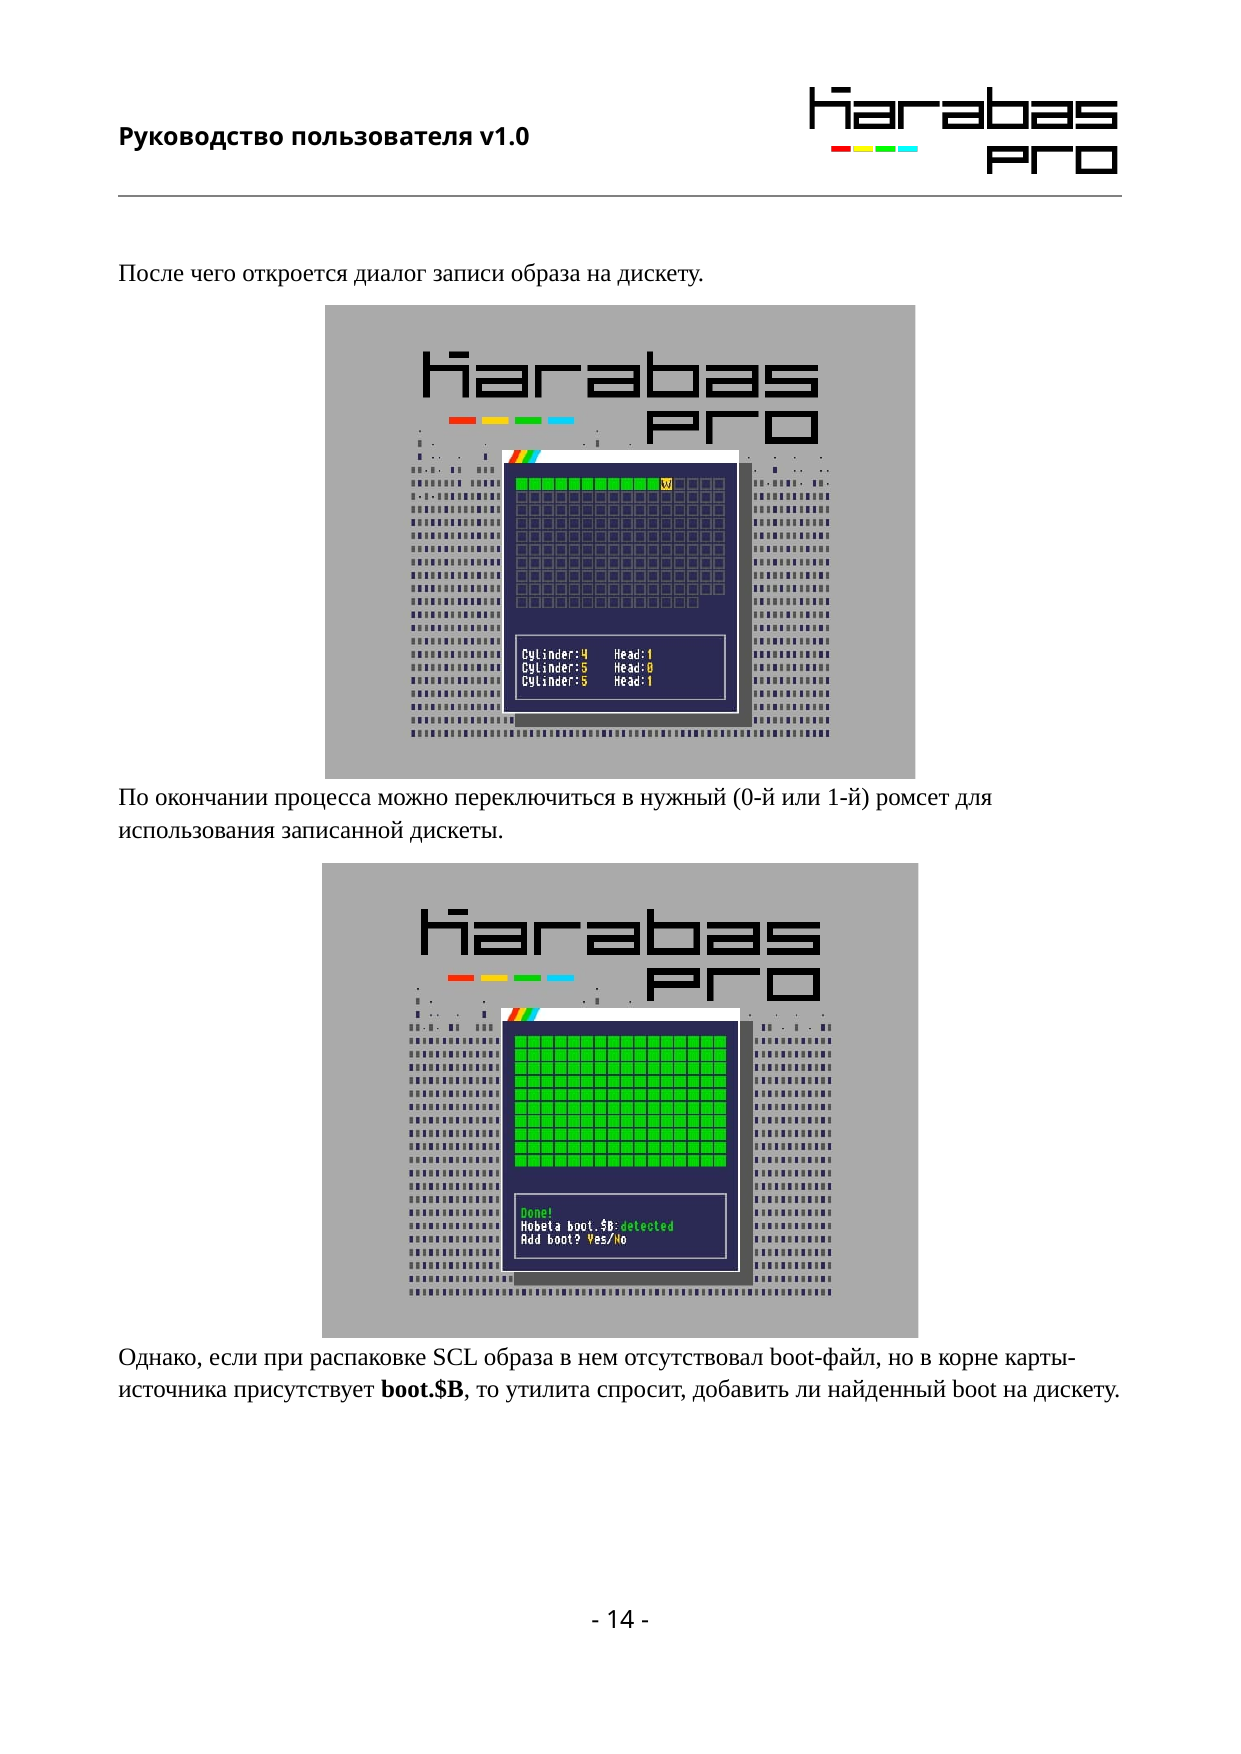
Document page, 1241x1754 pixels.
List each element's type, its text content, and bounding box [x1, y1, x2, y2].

text Однако, если при распаковке SCL образа в нем отсутствовал boot-файл, но в корне карты-источника присутствует boot.$B, то утилита спросит, добавить ли найденный boot на дискету. [118, 863, 1122, 1403]
text По окончании процесса можно переключиться в нужный (0-й или 1-й) ромсет для использования записанной дискеты. [118, 306, 1122, 844]
picture [809, 84, 1120, 174]
picture [322, 863, 919, 1338]
picture [325, 305, 916, 779]
text После чего откроется диалог записи образа на дискету. [118, 225, 1122, 287]
